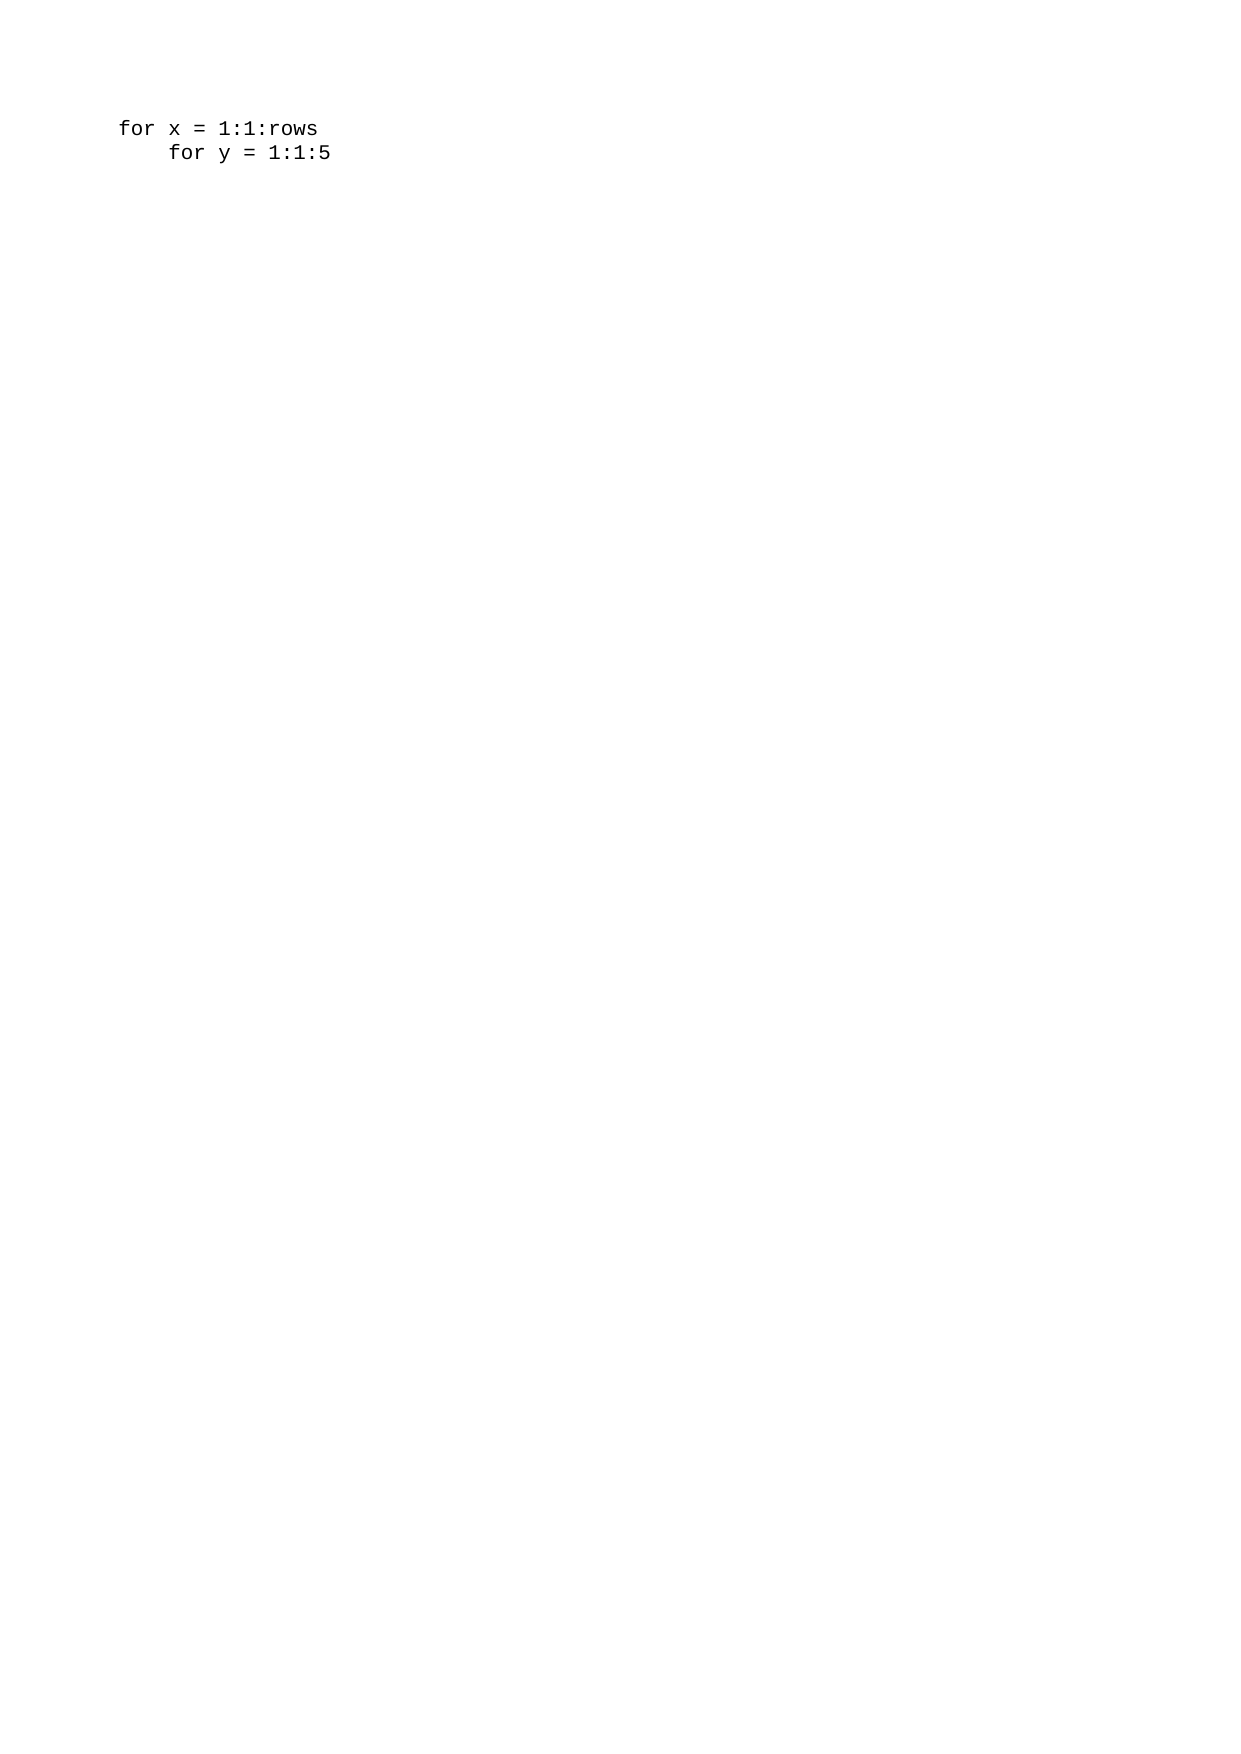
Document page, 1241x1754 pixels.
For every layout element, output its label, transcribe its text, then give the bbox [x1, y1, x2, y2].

text for y = 1:1:5 [118, 142, 1122, 165]
text for x = 1:1:rows [118, 118, 1122, 142]
